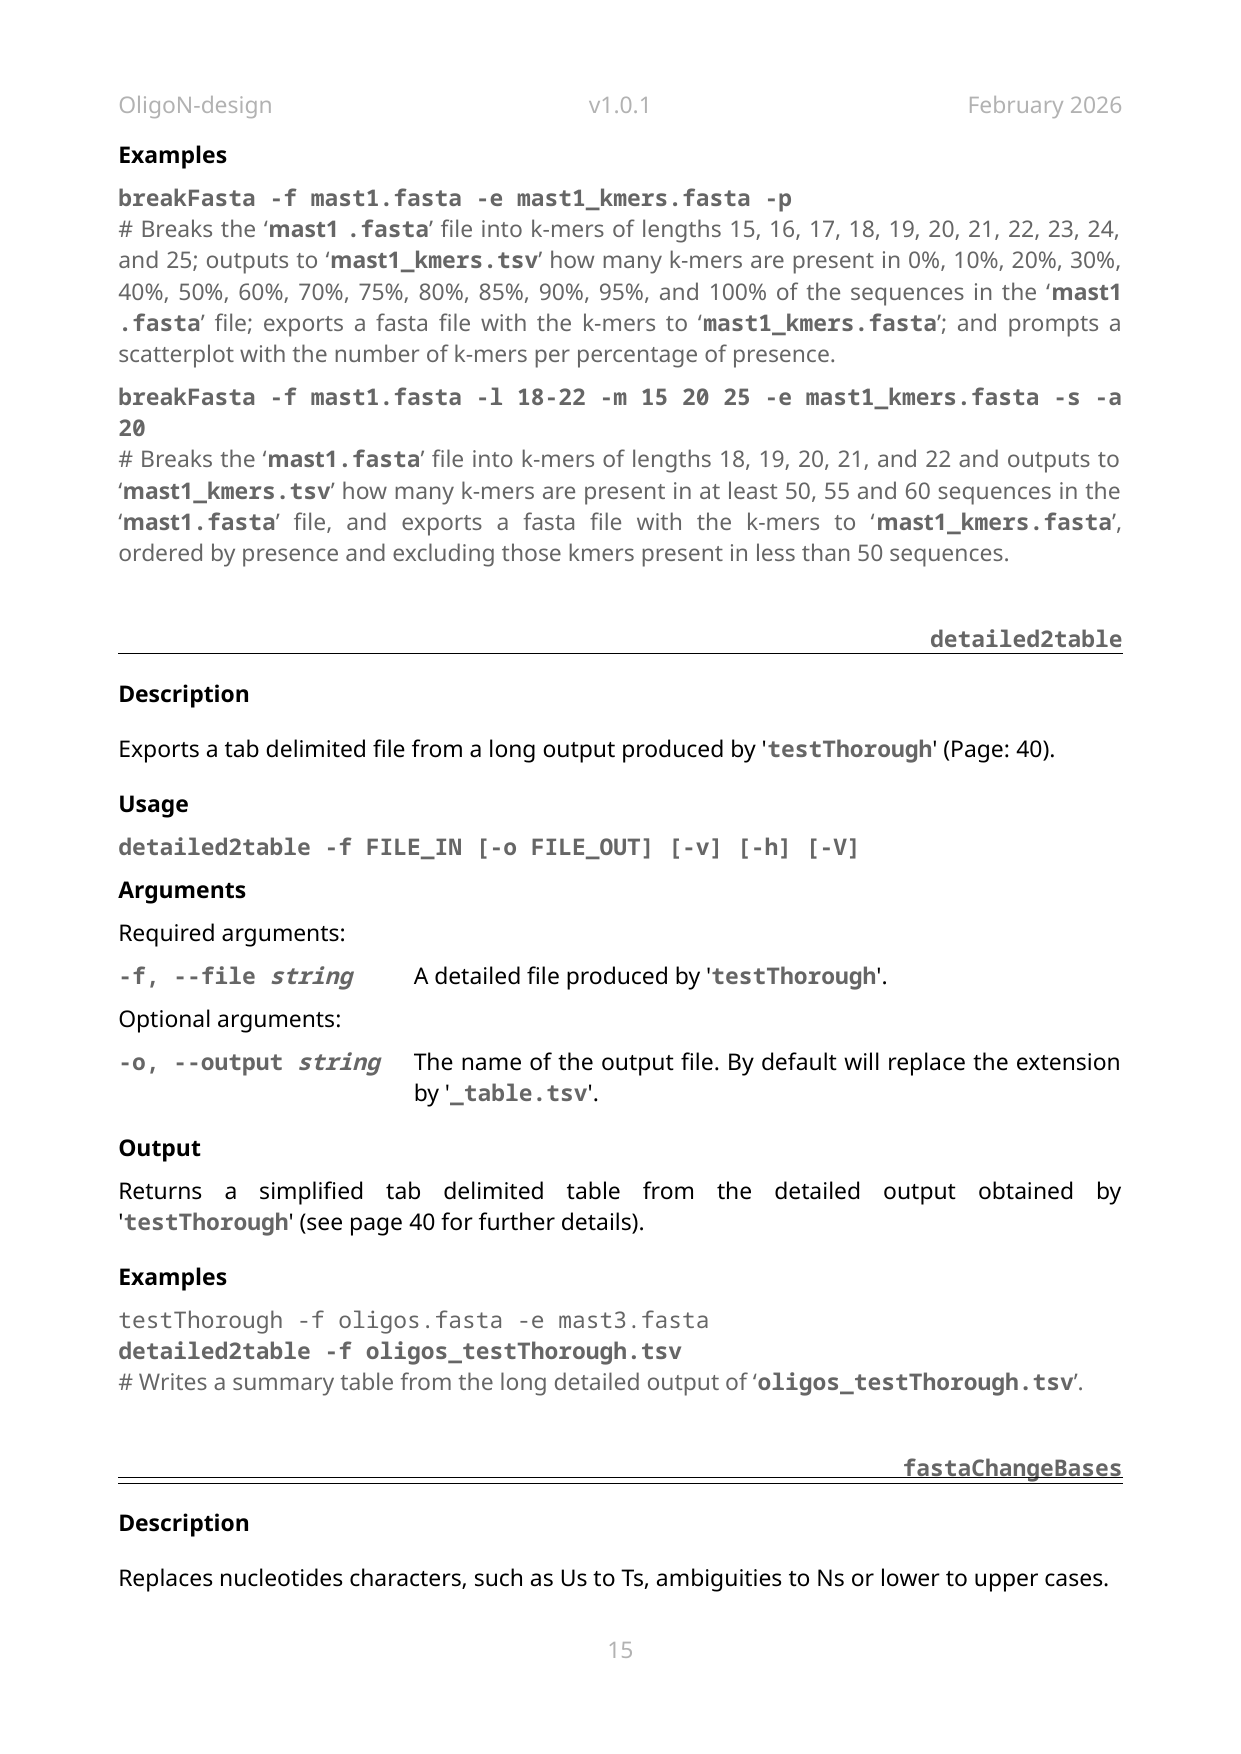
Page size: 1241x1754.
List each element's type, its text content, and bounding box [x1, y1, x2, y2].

text fastaChangeBases [118, 1452, 1122, 1477]
text Returns a simplified tab delimited table from the detailed output obtained by 'testThorough' (see page 39 for further details). [118, 1175, 1122, 1237]
text Output [118, 1132, 1122, 1163]
text Examples [118, 139, 1122, 170]
text -f, --file string A detailed file produced by 'testThorough'. [118, 960, 1122, 991]
text Arguments [118, 874, 1122, 905]
text Exports a tab delimited file from a long output produced by 'testThorough' (Page: 39). [118, 733, 1122, 764]
text # Breaks the ‘mast1.fasta’ file into k-mers of lengths 18, 19, 20, 21, and 22 and outputs to ‘mast1_kmers.tsv’ how many k-mers are present in at least 50, 55 and 60 sequences in the ‘mast1.fasta’ file, and exports a fasta file with the k-mers to ‘mast1_kmers.fasta’, ordered by presence and excluding those kmers present in less than 50 sequences. [118, 443, 1122, 568]
text Replaces nucleotides characters, such as Us to Ts, ambiguities to Ns or lower to upper cases. [118, 1562, 1122, 1593]
text breakFasta -f mast1.fasta -l 18-22 -m 15 20 25 -e mast1_kmers.fasta -s -a 20 [118, 381, 1122, 443]
text Description [118, 1507, 1122, 1538]
text Usage [118, 788, 1122, 819]
text detailed2table -f oligos_testThorough.tsv [118, 1335, 1122, 1366]
text detailed2table -f FILE_IN [-o FILE_OUT] [-v] [-h] [-V] [118, 831, 1122, 862]
text detailed2table [118, 623, 1122, 653]
text [118, 1478, 1122, 1483]
text # Writes a summary table from the long detailed output of ‘oligos_testThorough.tsv’. [118, 1366, 1122, 1398]
text Description [118, 678, 1122, 709]
text # Breaks the ‘mast1 .fasta’ file into k-mers of lengths 15, 16, 17, 18, 19, 20, 21, 22, 23, 24, and 25; outputs to ‘mast1_kmers.tsv’ how many k-mers are present in 0%, 10%, 20%, 30%, 40%, 50%, 60%, 70%, 75%, 80%, 85%, 90%, 95%, and 100% of the sequences in the ‘mast1 .fasta’ file; exports a fasta file with the k-mers to ‘mast1_kmers.fasta’; and prompts a scatterplot with the number of k-mers per percentage of presence. [118, 213, 1122, 369]
text Examples [118, 1261, 1122, 1292]
text testThorough -f oligos.fasta -e mast3.fasta [118, 1304, 1122, 1335]
text breakFasta -f mast1.fasta -e mast1_kmers.fasta -p [118, 182, 1122, 213]
text -o, --output string The name of the output file. By default will replace the extension by '_table.tsv'. [118, 1046, 1122, 1108]
text Optional arguments: [118, 1003, 1122, 1034]
text Required arguments: [118, 917, 1122, 948]
